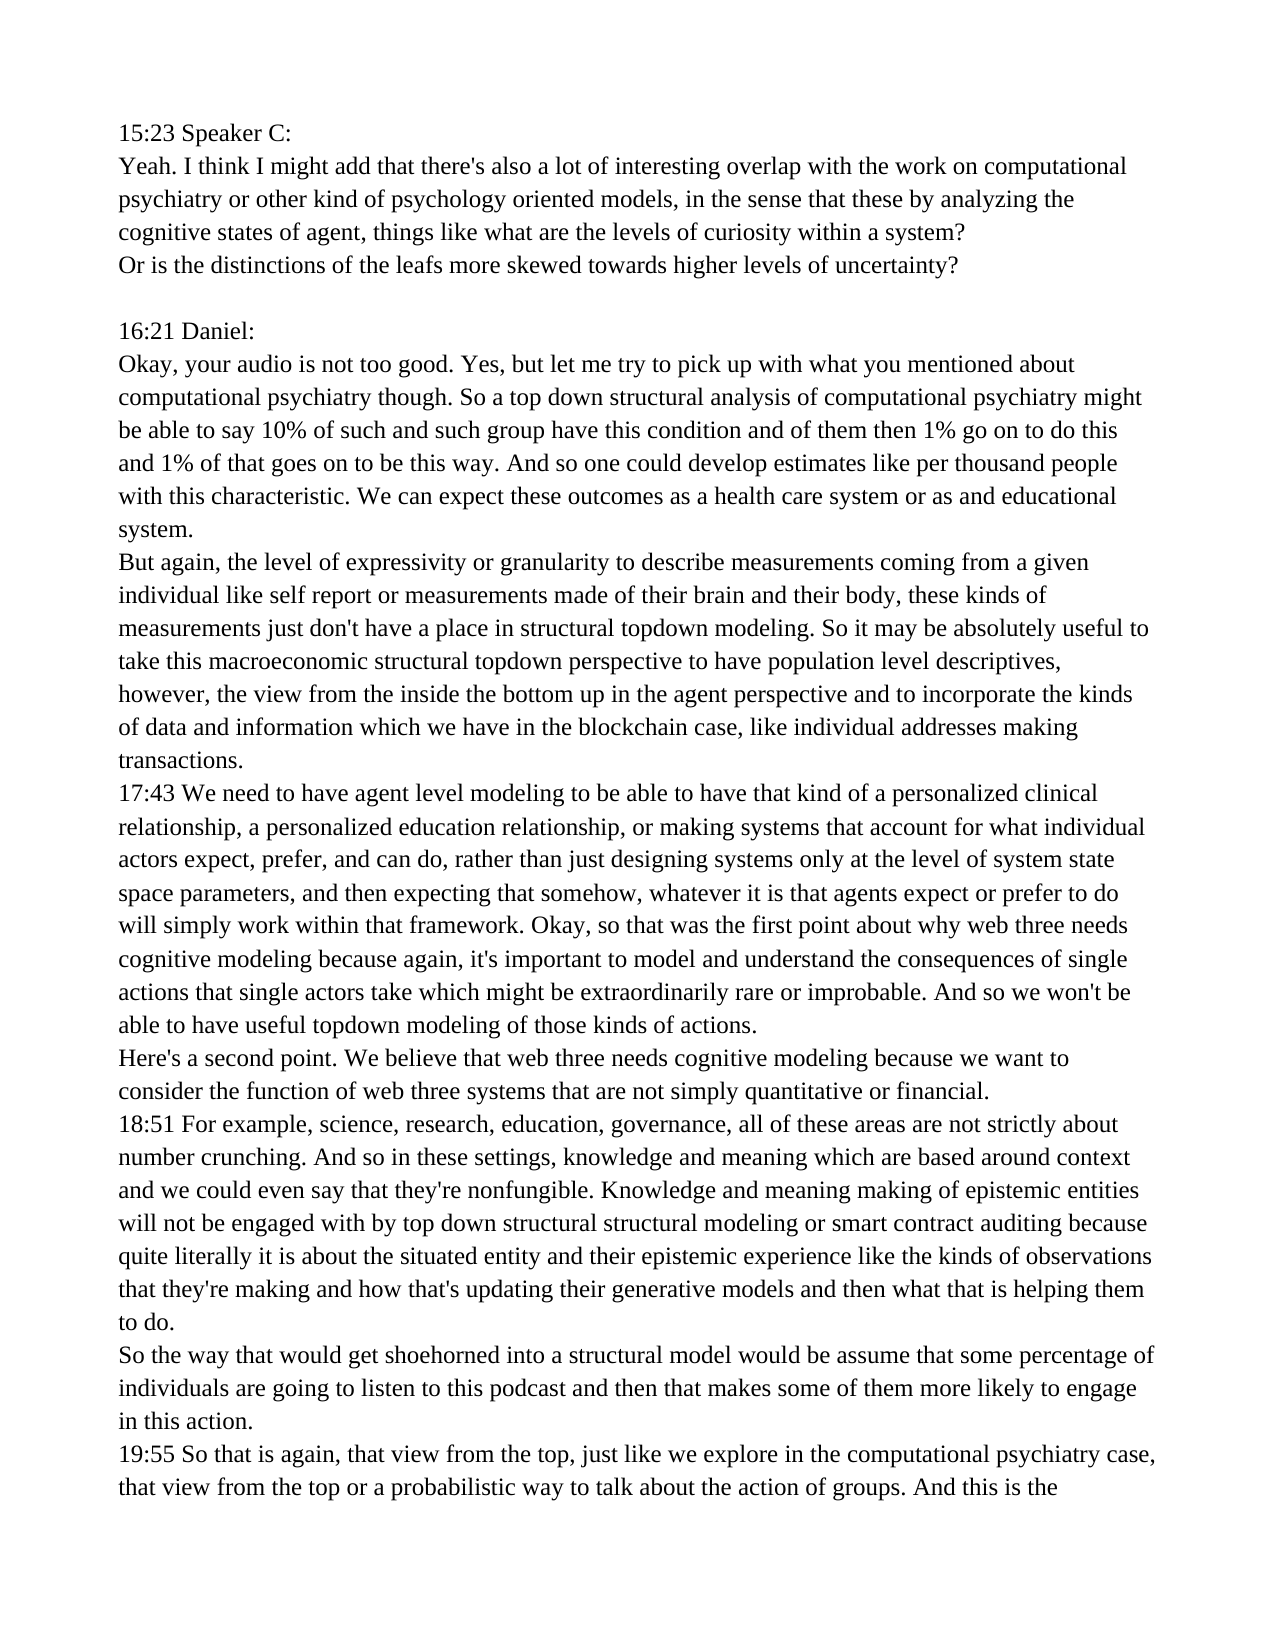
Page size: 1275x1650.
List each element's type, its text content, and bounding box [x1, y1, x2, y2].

text Yeah. I think I might add that there's also a lot of interesting overlap with the work on computational psychiatry or other kind of psychology oriented models, in the sense that these by analyzing the cognitive states of agent, things like what are the levels of curiosity within a system? [118, 151, 1157, 246]
text 15:23 Speaker C: [118, 118, 1157, 147]
text 19:55 So that is again, that view from the top, just like we explore in the computational psychiatry case, that view from the top or a probabilistic way to talk about the action of groups. And this is the [118, 1439, 1157, 1501]
text 17:43 We need to have agent level modeling to be able to have that kind of a personalized clinical relationship, a personalized education relationship, or making systems that account for what individual actors expect, prefer, and can do, rather than just designing systems only at the level of system state space parameters, and then expecting that somehow, whatever it is that agents expect or prefer to do will simply work within that framework. Okay, so that was the first point about why web three needs cognitive modeling because again, it's important to model and understand the consequences of single actions that single actors take which might be extraordinarily rare or improbable. And so we won't be able to have useful topdown modeling of those kinds of actions. [118, 778, 1157, 1038]
text So the way that would get shoehorned into a structural model would be assume that some percentage of individuals are going to listen to this podcast and then that makes some of them more likely to engage in this action. [118, 1340, 1157, 1435]
text Or is the distinctions of the leafs more skewed towards higher levels of uncertainty? [118, 250, 1157, 279]
text Okay, your audio is not too good. Yes, but let me try to pick up with what you mentioned about computational psychiatry though. So a top down structural analysis of computational psychiatry might be able to say 10% of such and such group have this condition and of them then 1% go on to do this and 1% of that goes on to be this way. And so one could develop estimates like per thousand people with this characteristic. We can expect these outcomes as a health care system or as and educational system. [118, 349, 1157, 543]
text 18:51 For example, science, research, education, governance, all of these areas are not strictly about number crunching. And so in these settings, knowledge and meaning which are based around context and we could even say that they're nonfungible. Knowledge and meaning making of epistemic entities will not be engaged with by top down structural structural modeling or smart contract auditing because quite literally it is about the situated entity and their epistemic experience like the kinds of observations that they're making and how that's updating their generative models and then what that is helping them to do. [118, 1109, 1157, 1336]
text 16:21 Daniel: [118, 316, 1157, 345]
text Here's a second point. We believe that web three needs cognitive modeling because we want to consider the function of web three systems that are not simply quantitative or financial. [118, 1043, 1157, 1104]
text But again, the level of expressivity or granularity to describe measurements coming from a given individual like self report or measurements made of their brain and their body, these kinds of measurements just don't have a place in structural topdown modeling. So it may be absolutely useful to take this macroeconomic structural topdown perspective to have population level descriptives, however, the view from the inside the bottom up in the agent perspective and to incorporate the kinds of data and information which we have in the blockchain case, like individual addresses making transactions. [118, 547, 1157, 774]
